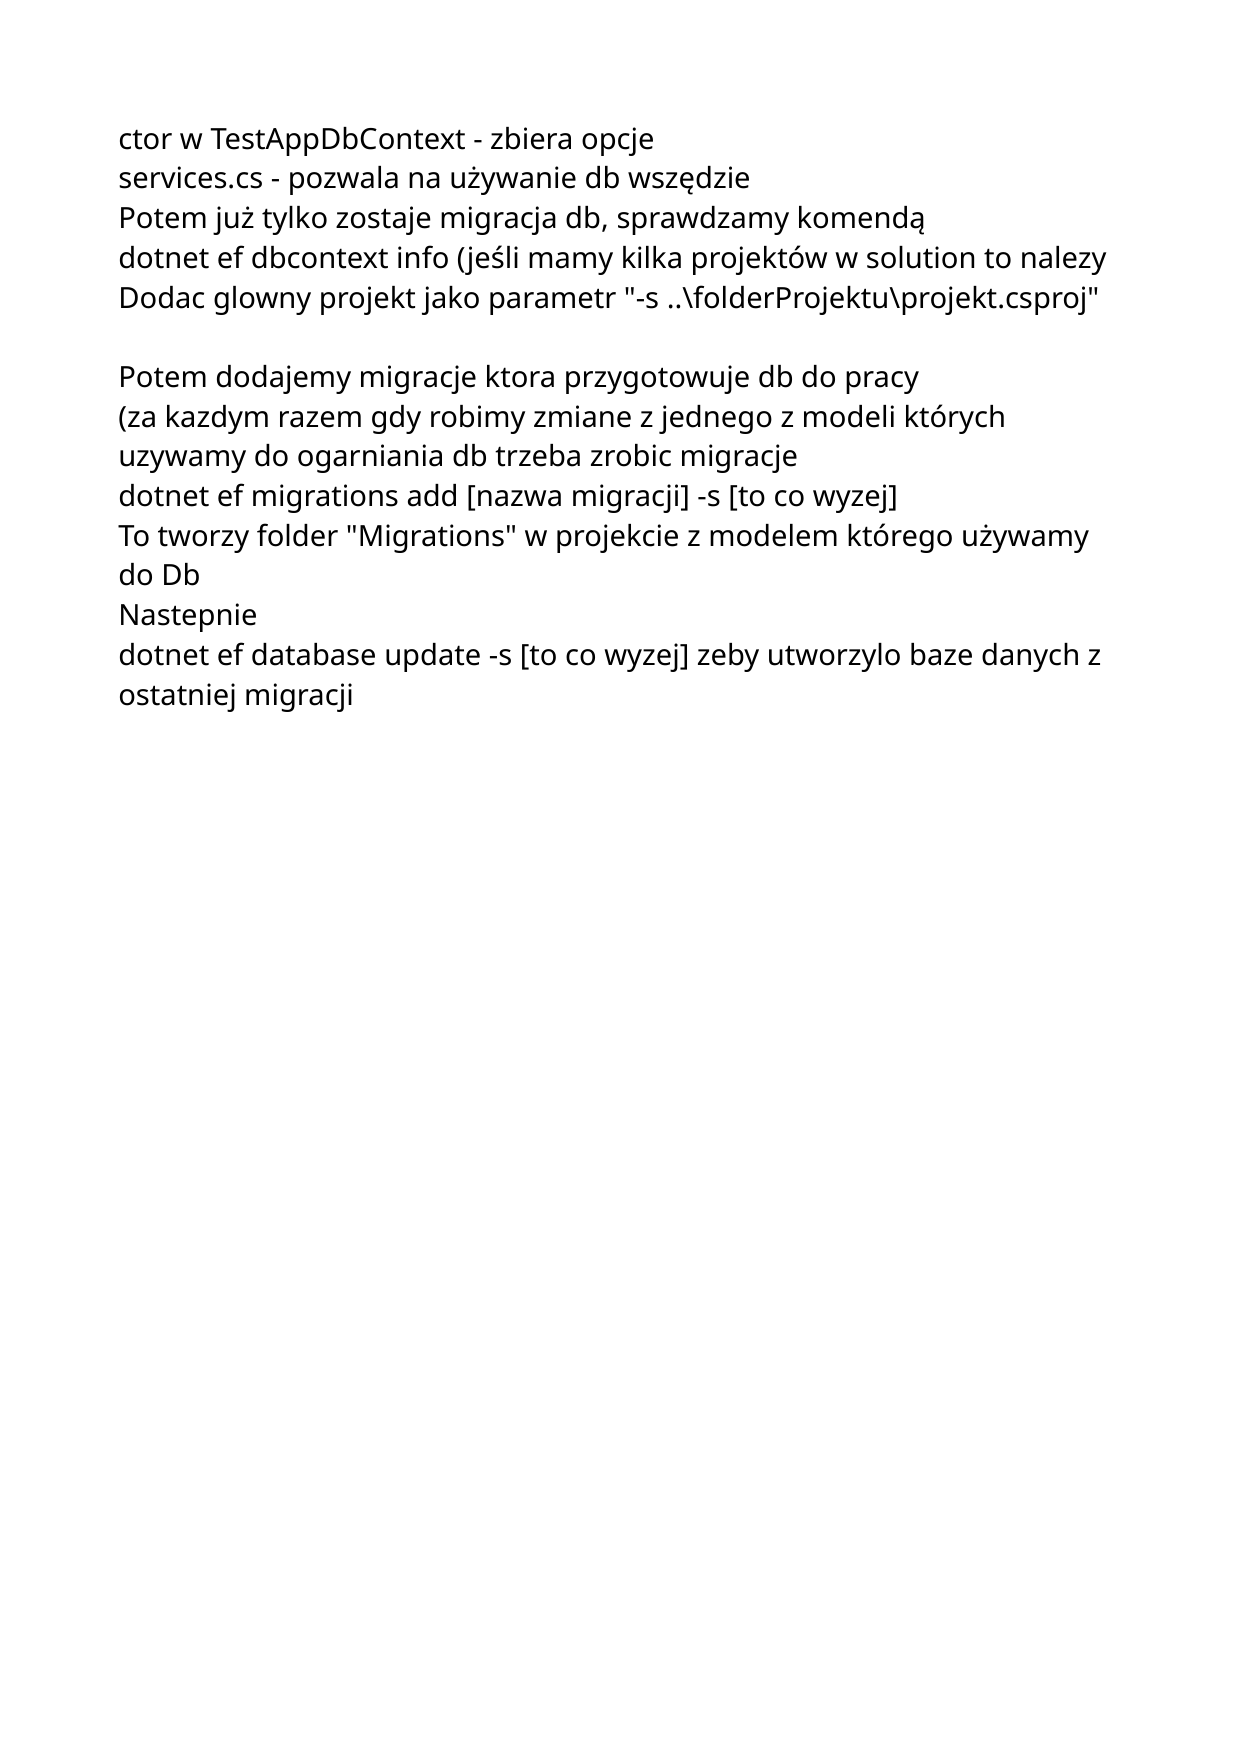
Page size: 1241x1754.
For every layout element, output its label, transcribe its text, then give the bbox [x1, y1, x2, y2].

text (za kazdym razem gdy robimy zmiane z jednego z modeli których uzywamy do ogarniania db trzeba zrobic migracje [118, 396, 1122, 475]
text Nastepnie [118, 594, 1122, 634]
text dotnet ef migrations add [nazwa migracji] -s [to co wyzej] [118, 475, 1122, 515]
text dotnet ef dbcontext info (jeśli mamy kilka projektów w solution to nalezy Dodac glowny projekt jako parametr "-s ..\folderProjektu\projekt.csproj" [118, 237, 1122, 317]
text To tworzy folder "Migrations" w projekcie z modelem którego używamy do Db [118, 515, 1122, 594]
text ctor w TestAppDbContext - zbiera opcje [118, 118, 1122, 158]
text Potem już tylko zostaje migracja db, sprawdzamy komendą [118, 197, 1122, 237]
text services.cs - pozwala na używanie db wszędzie [118, 158, 1122, 197]
text Potem dodajemy migracje ktora przygotowuje db do pracy [118, 356, 1122, 396]
text dotnet ef database update -s [to co wyzej] zeby utworzylo baze danych z ostatniej migracji [118, 634, 1122, 713]
